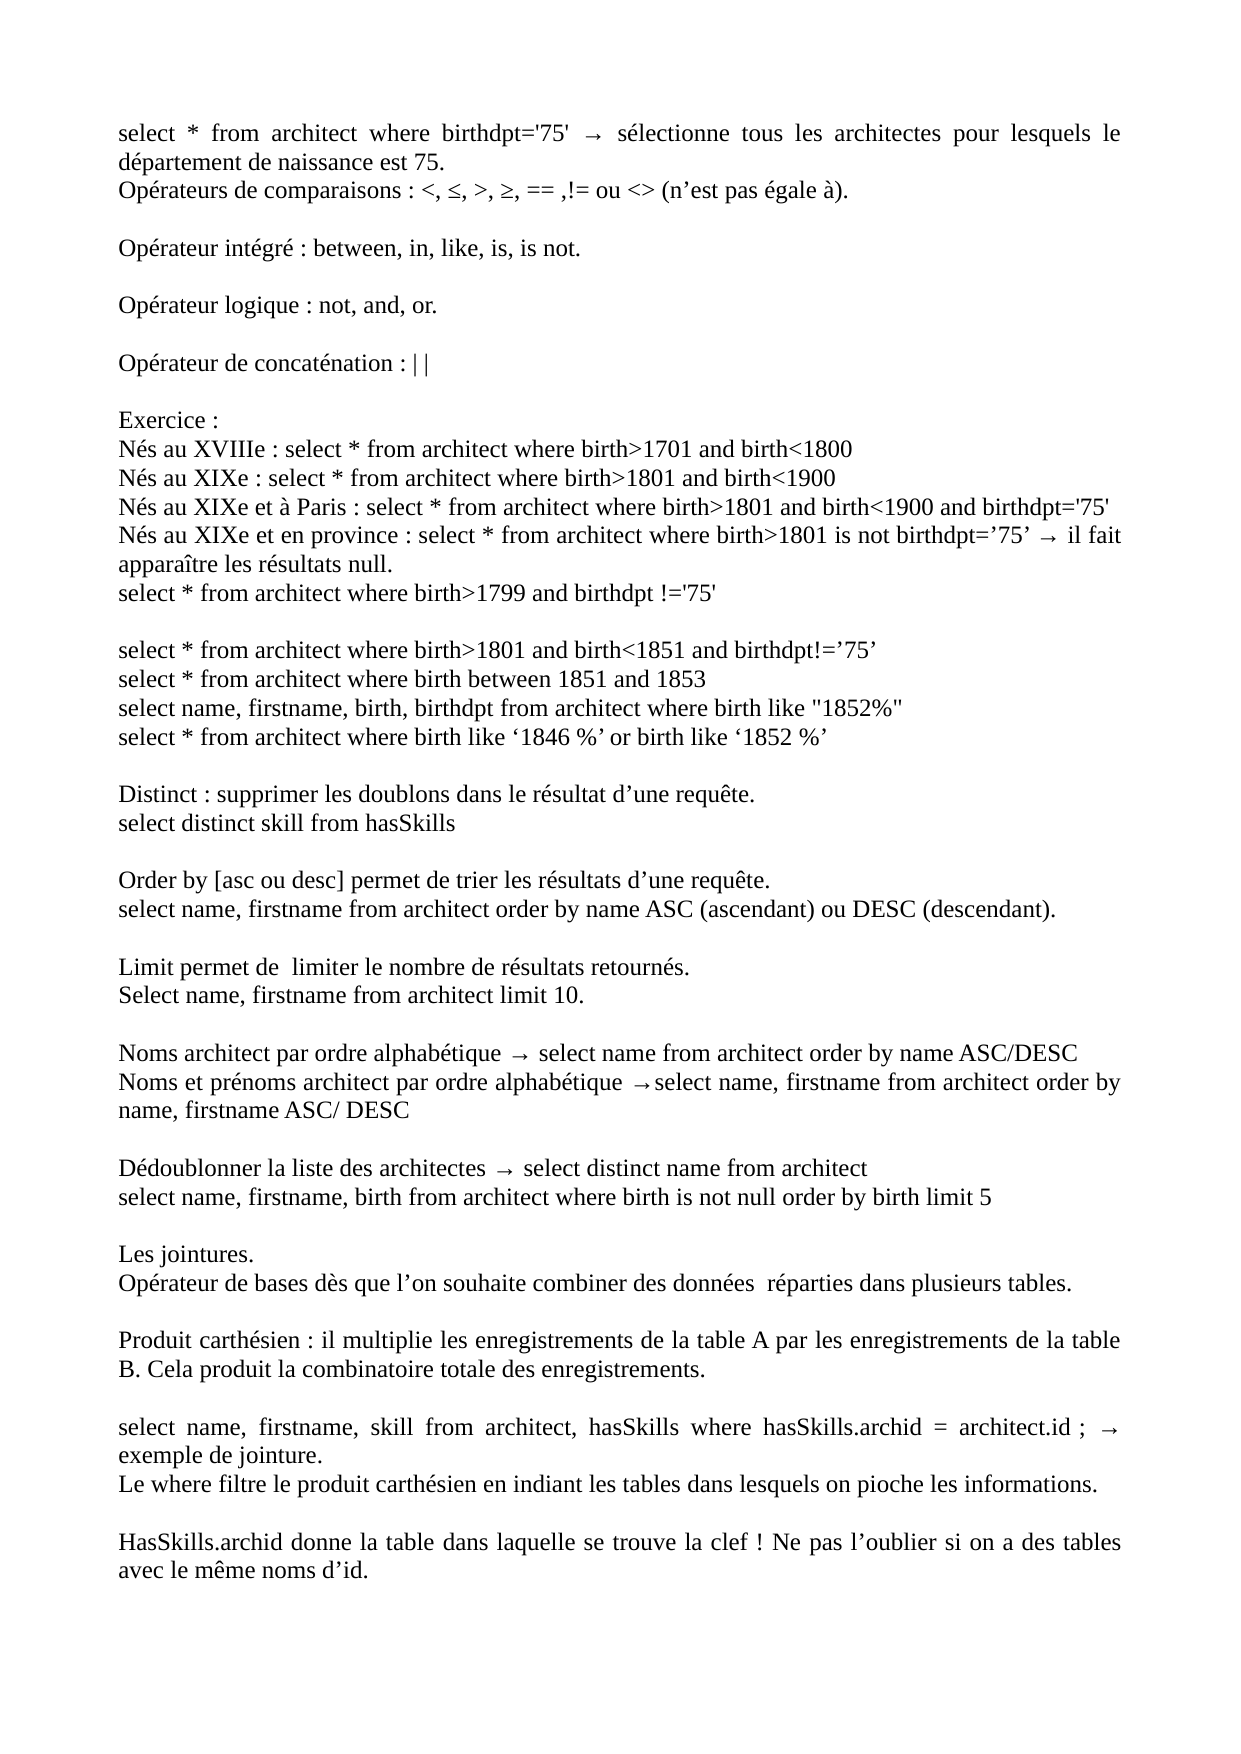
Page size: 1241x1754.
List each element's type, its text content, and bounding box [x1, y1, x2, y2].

text select name, firstname, skill from architect, hasSkills where hasSkills.archid = architect.id ; → exemple de jointure. [118, 1412, 1122, 1469]
text select * from architect where birth>1801 and birth<1851 and birthdpt!=’75’ [118, 636, 1122, 664]
text select distinct skill from hasSkills [118, 808, 1122, 837]
text Nés au XIXe : select * from architect where birth>1801 and birth<1900 [118, 463, 1122, 492]
text select name, firstname, birth from architect where birth is not null order by birth limit 5 [118, 1182, 1122, 1211]
text Nés au XIXe et en province : select * from architect where birth>1801 is not birthdpt=’75’ → il fait apparaître les résultats null. [118, 521, 1122, 578]
text select * from architect where birth like ‘1846 %’ or birth like ‘1852 %’ [118, 722, 1122, 751]
text Opérateur de bases dès que l’on souhaite combiner des données réparties dans plusieurs tables. [118, 1268, 1122, 1297]
text Produit carthésien : il multiplie les enregistrements de la table A par les enregistrements de la table B. Cela produit la combinatoire totale des enregistrements. [118, 1326, 1122, 1383]
text Opérateur intégré : between, in, like, is, is not. [118, 233, 1122, 262]
text Nés au XVIIIe : select * from architect where birth>1701 and birth<1800 [118, 434, 1122, 463]
text HasSkills.archid donne la table dans laquelle se trouve la clef ! Ne pas l’oublier si on a des tables avec le même noms d’id. [118, 1527, 1122, 1584]
text Opérateur logique : not, and, or. [118, 291, 1122, 319]
text Noms et prénoms architect par ordre alphabétique →select name, firstname from architect order by name, firstname ASC/ DESC [118, 1067, 1122, 1124]
text select * from architect where birth between 1851 and 1853 [118, 664, 1122, 693]
text select * from architect where birth>1799 and birthdpt !='75' [118, 578, 1122, 607]
text select name, firstname, birth, birthdpt from architect where birth like "1852%" [118, 693, 1122, 722]
text Exercice : [118, 406, 1122, 434]
text Les jointures. [118, 1239, 1122, 1268]
text Limit permet de limiter le nombre de résultats retournés. [118, 952, 1122, 981]
text Nés au XIXe et à Paris : select * from architect where birth>1801 and birth<1900 and birthdpt='75' [118, 492, 1122, 521]
text Order by [asc ou desc] permet de trier les résultats d’une requête. [118, 866, 1122, 894]
text Opérateurs de comparaisons : <, ≤, >, ≥, == ,!= ou <> (n’est pas égale à). [118, 176, 1122, 204]
text select * from architect where birthdpt='75' → sélectionne tous les architectes pour lesquels le département de naissance est 75. [118, 118, 1122, 176]
text Noms architect par ordre alphabétique → select name from architect order by name ASC/DESC [118, 1038, 1122, 1067]
text Dédoublonner la liste des architectes → select distinct name from architect [118, 1153, 1122, 1182]
text Le where filtre le produit carthésien en indiant les tables dans lesquels on pioche les informations. [118, 1469, 1122, 1498]
text Select name, firstname from architect limit 10. [118, 981, 1122, 1009]
text select name, firstname from architect order by name ASC (ascendant) ou DESC (descendant). [118, 894, 1122, 923]
text Opérateur de concaténation : | | [118, 348, 1122, 377]
text Distinct : supprimer les doublons dans le résultat d’une requête. [118, 779, 1122, 808]
